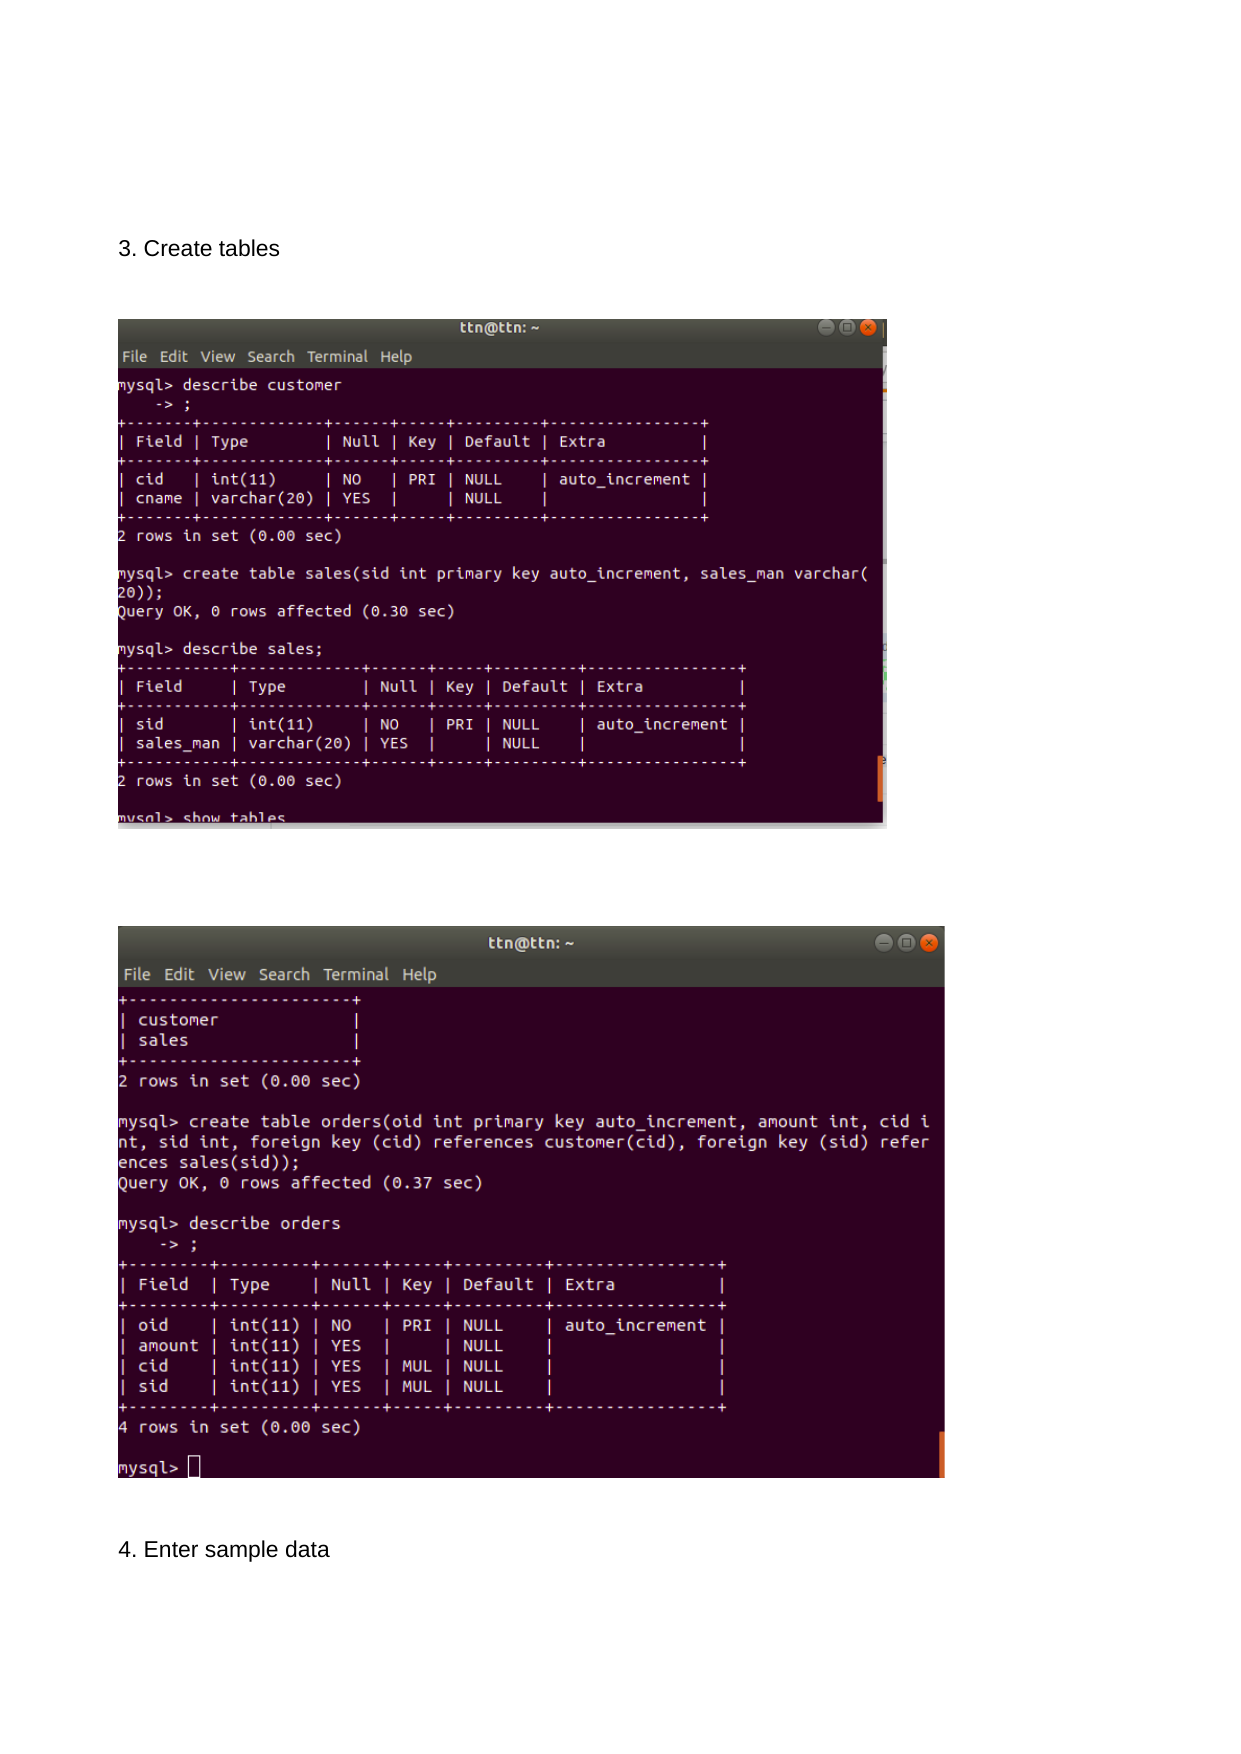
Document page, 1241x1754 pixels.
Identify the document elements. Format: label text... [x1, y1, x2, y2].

picture [118, 319, 887, 829]
text 4. Enter sample data [118, 1536, 1122, 1563]
text 3. Create tables [118, 235, 1122, 261]
picture [118, 926, 945, 1478]
